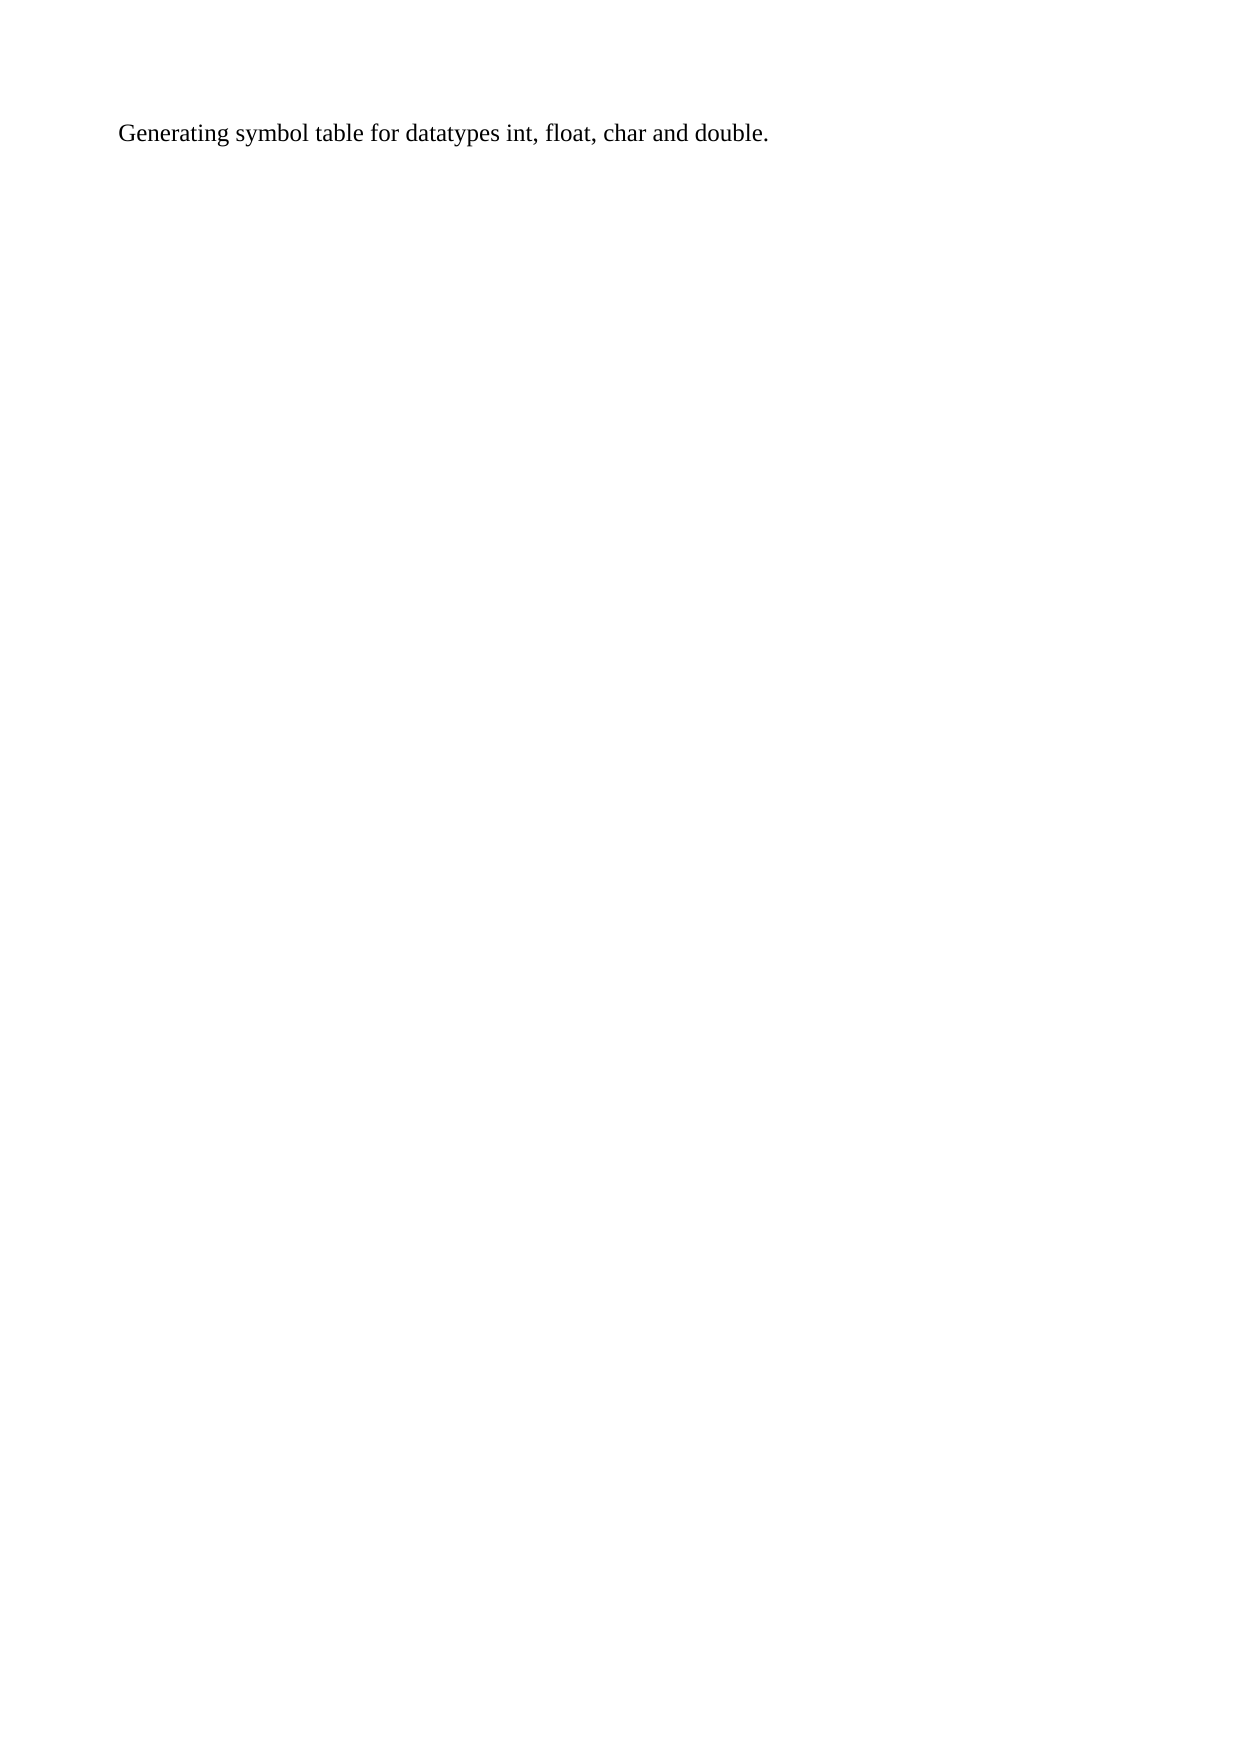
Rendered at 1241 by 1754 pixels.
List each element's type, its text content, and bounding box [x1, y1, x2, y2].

text Generating symbol table for datatypes int, float, char and double. [118, 118, 1122, 147]
